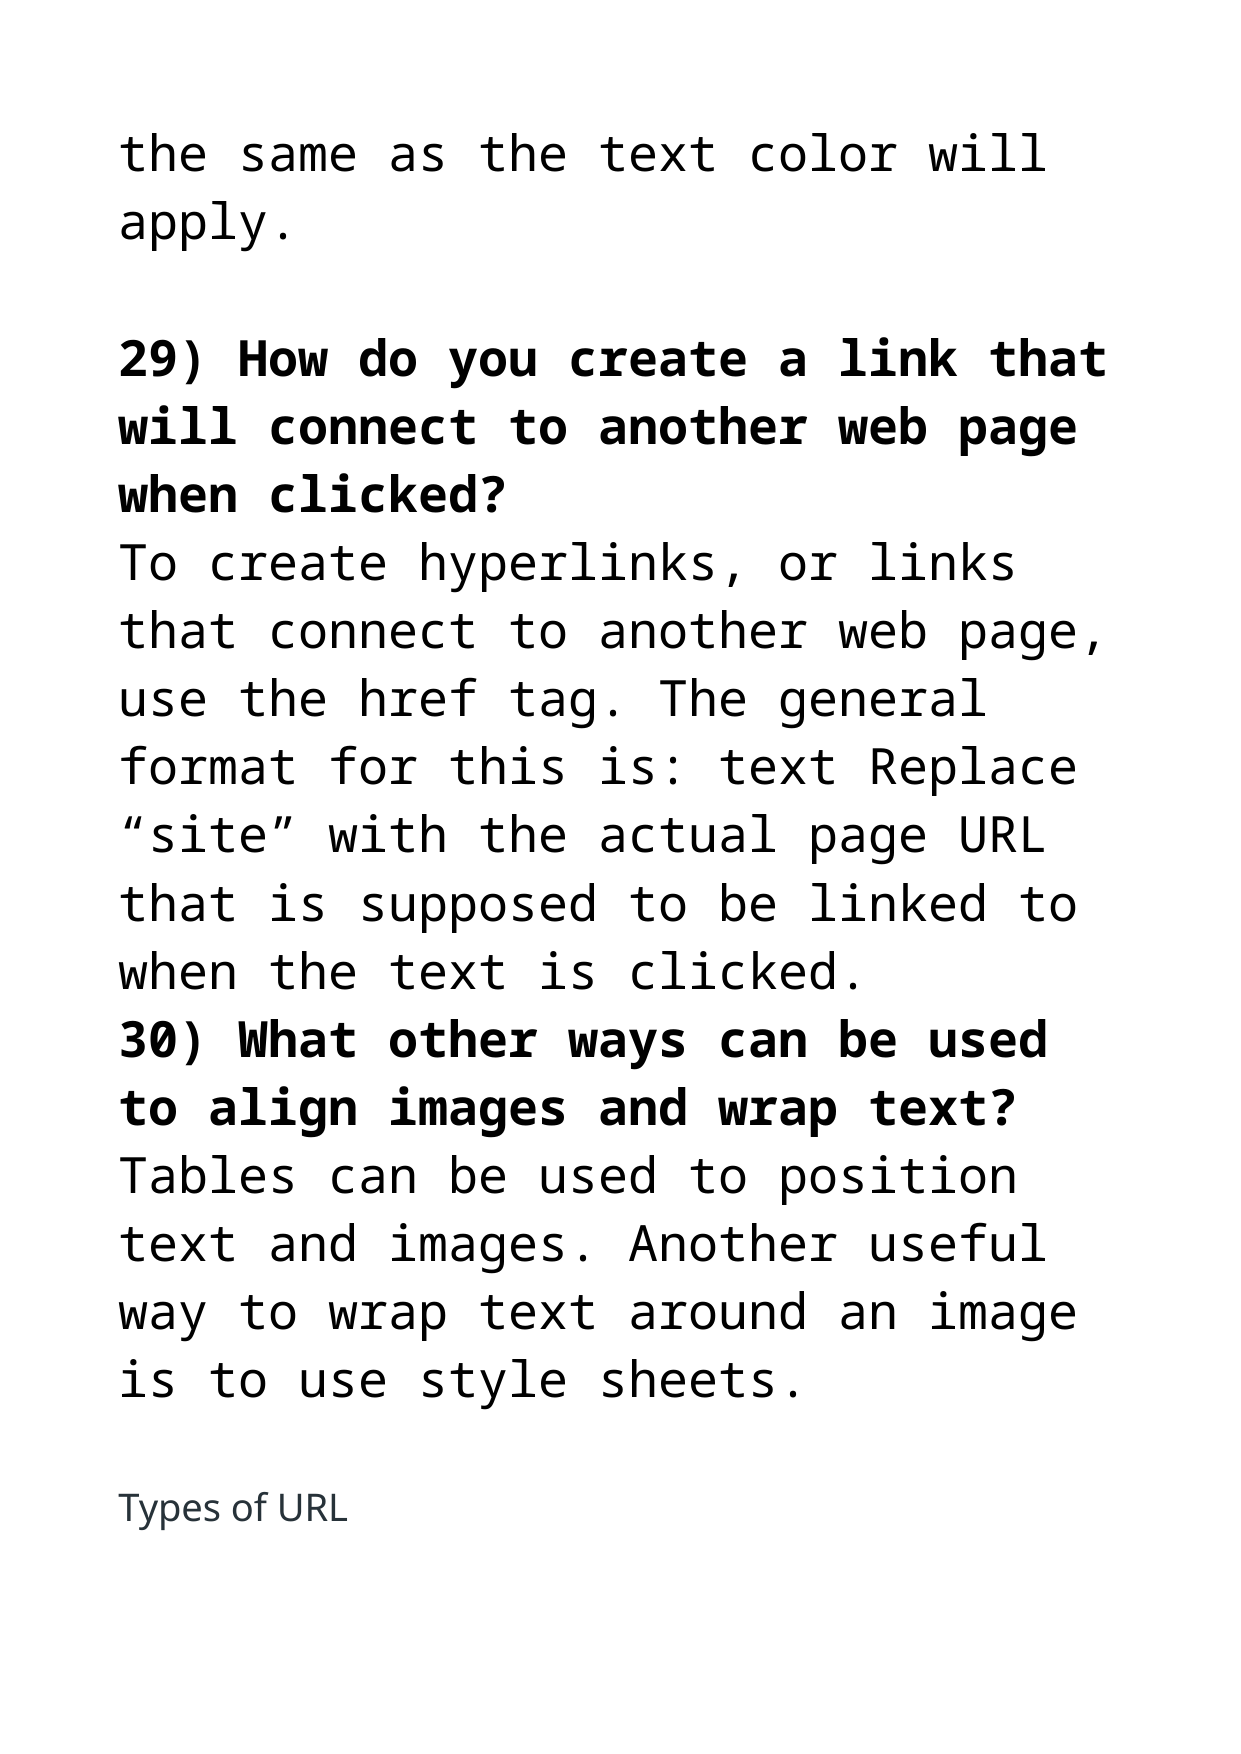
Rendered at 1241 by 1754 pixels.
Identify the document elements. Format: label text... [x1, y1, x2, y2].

text Tables can be used to position text and images. Another useful way to wrap text around an image is to use style sheets. Types of URL [118, 1140, 1122, 1532]
text To create hyperlinks, or links that connect to another web page, use the href tag. The general format for this is: text Replace “site” with the actual page URL that is supposed to be linked to when the text is clicked. [118, 527, 1122, 1004]
text 29) How do you create a link that will connect to another web page when clicked? [118, 322, 1122, 527]
text the same as the text color will apply. [118, 118, 1122, 254]
text 30) What other ways can be used to align images and wrap text? [118, 1004, 1122, 1140]
